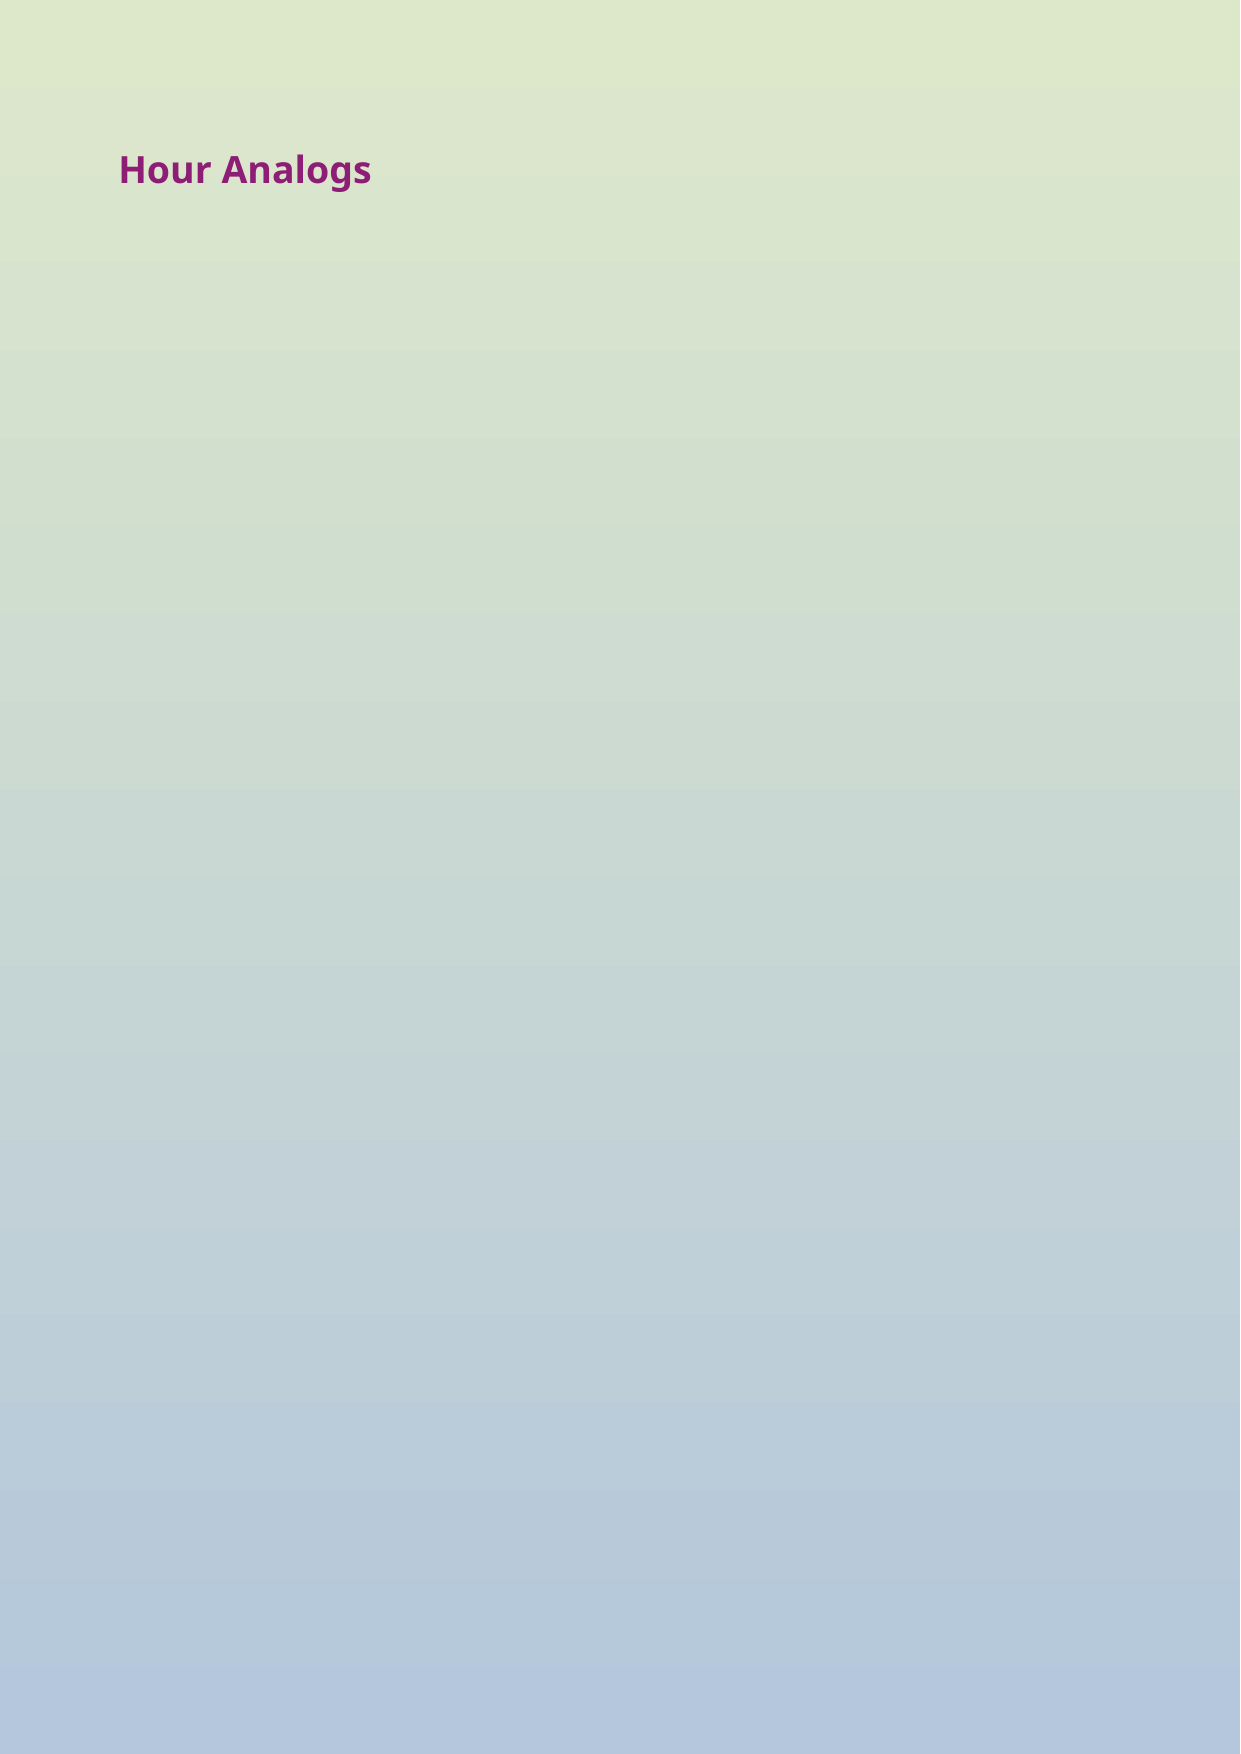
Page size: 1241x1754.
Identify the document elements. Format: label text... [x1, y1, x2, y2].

subtitle Hour Analogs [118, 143, 1122, 194]
